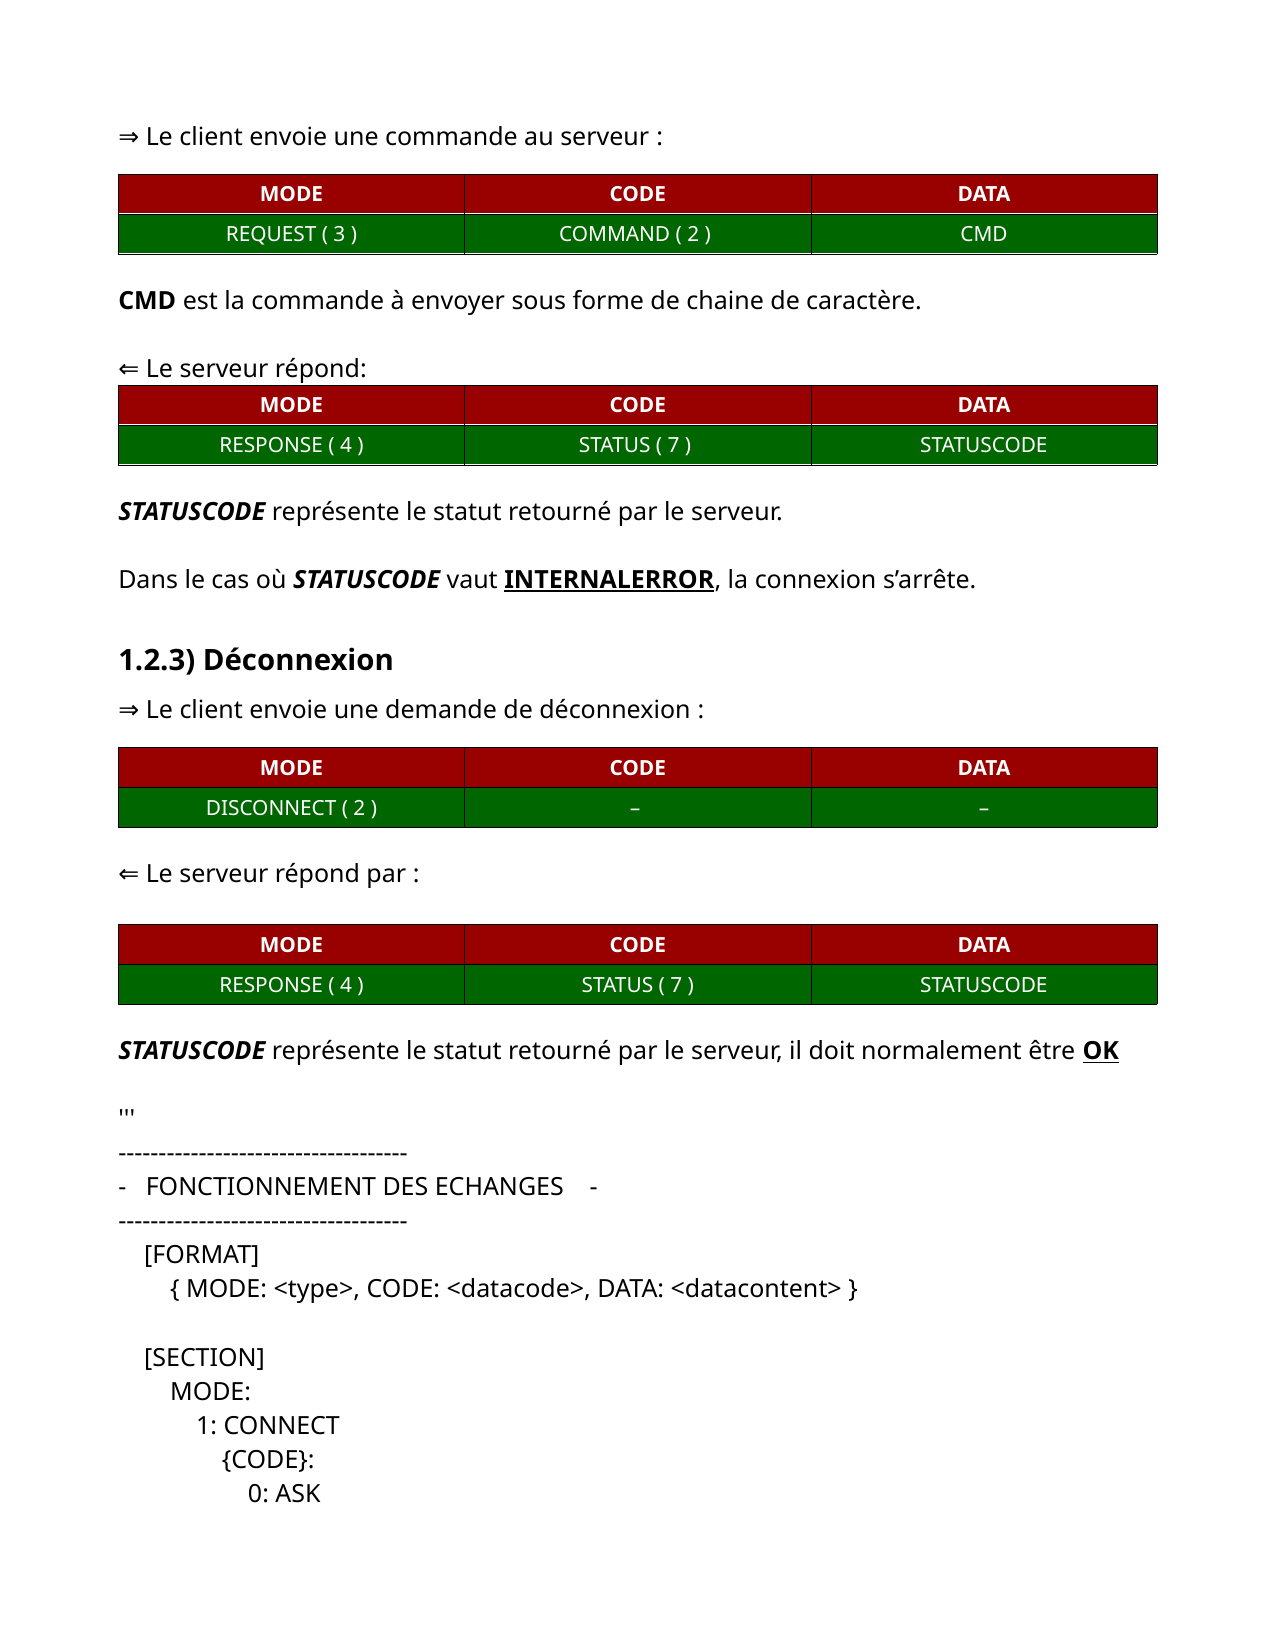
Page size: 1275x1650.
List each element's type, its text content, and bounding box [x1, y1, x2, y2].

table_header MODE [119, 386, 464, 424]
text 1: CONNECT [118, 1407, 1157, 1441]
table_header CODE [465, 175, 811, 213]
table_cell – [812, 788, 1157, 827]
table_cell – [465, 788, 811, 827]
text {CODE}: [118, 1441, 1157, 1476]
table_header DATA [812, 925, 1157, 964]
text STATUSCODE représente le statut retourné par le serveur, il doit normalement être OK [118, 1033, 1157, 1067]
text Dans le cas où STATUSCODE vaut INTERNALERROR, la connexion s’arrête. [118, 562, 1157, 596]
text { MODE: <type>, CODE: <datacode>, DATA: <datacontent> } [118, 1271, 1157, 1305]
text STATUSCODE représente le statut retourné par le serveur. [118, 493, 1157, 527]
table_cell STATUS ( 7 ) [465, 426, 811, 464]
text [SECTION] [118, 1339, 1157, 1373]
subtitle 1.2.3) Déconnexion [118, 639, 1157, 679]
table_cell COMMAND ( 2 ) [465, 215, 811, 253]
table_cell STATUS ( 7 ) [465, 965, 811, 1004]
table_header CODE [465, 748, 811, 787]
text ------------------------------------ [118, 1203, 1157, 1237]
text ⇒ Le client envoie une commande au serveur : [118, 118, 1157, 152]
table_cell RESPONSE ( 4 ) [119, 426, 464, 464]
table_header CODE [465, 386, 811, 424]
table_header DATA [812, 175, 1157, 213]
table_header CODE [465, 925, 811, 964]
table_cell RESPONSE ( 4 ) [119, 965, 464, 1004]
table_header DATA [812, 748, 1157, 787]
table_header MODE [119, 175, 464, 213]
text 0: ASK [118, 1476, 1157, 1509]
text ⇐ Le serveur répond par : [118, 856, 1157, 890]
table_cell DISCONNECT ( 2 ) [119, 788, 464, 827]
text MODE: [118, 1373, 1157, 1407]
text - FONCTIONNEMENT DES ECHANGES - [118, 1169, 1157, 1203]
table_cell STATUSCODE [812, 965, 1157, 1004]
table_cell REQUEST ( 3 ) [119, 215, 464, 253]
text ⇒ Le client envoie une demande de déconnexion : [118, 691, 1157, 726]
table_header MODE [119, 925, 464, 964]
text CMD est la commande à envoyer sous forme de chaine de caractère. [118, 282, 1157, 316]
text ⇐ Le serveur répond: [118, 351, 1157, 384]
table_header DATA [812, 386, 1157, 424]
table_cell STATUSCODE [812, 426, 1157, 464]
text ------------------------------------ [118, 1135, 1157, 1169]
table_cell CMD [812, 215, 1157, 253]
text ''' [118, 1101, 1157, 1135]
table_header MODE [119, 748, 464, 787]
text [FORMAT] [118, 1237, 1157, 1271]
